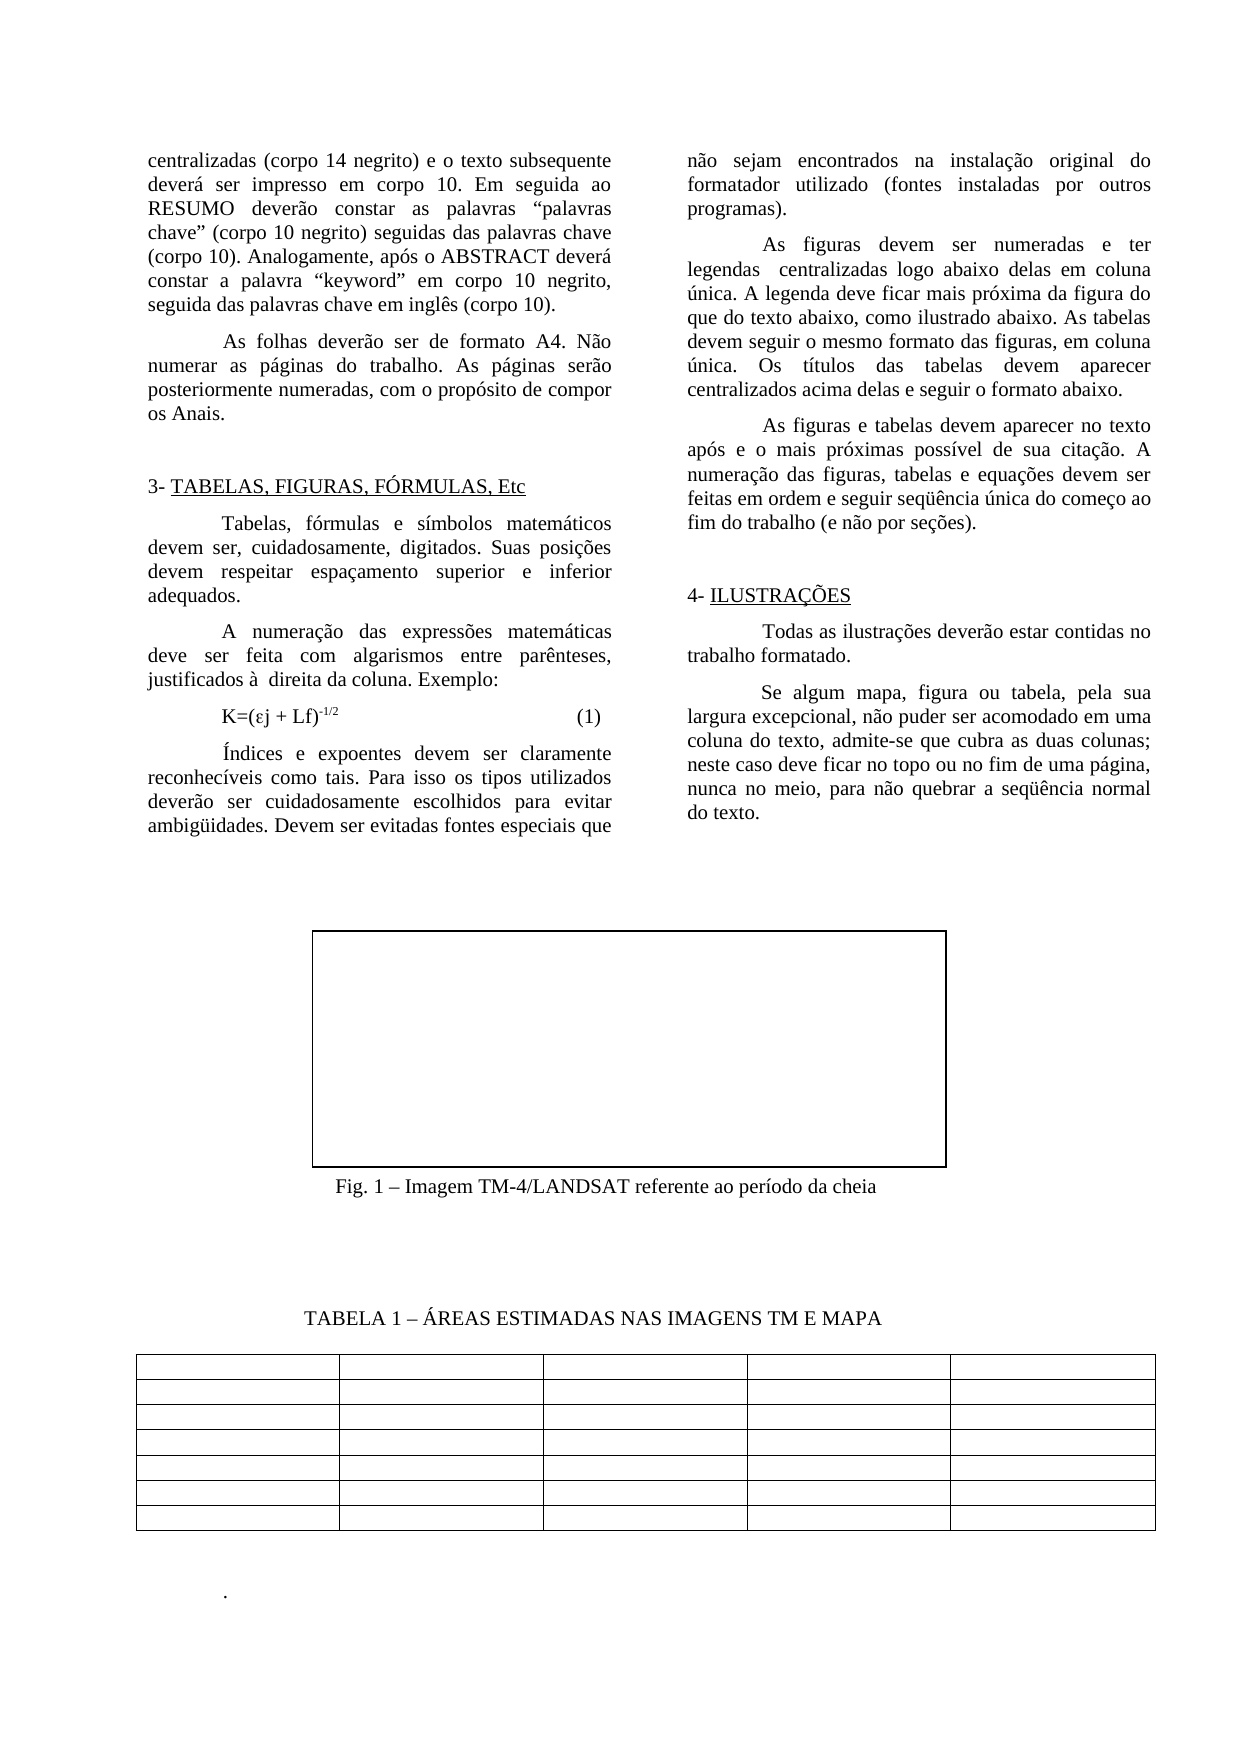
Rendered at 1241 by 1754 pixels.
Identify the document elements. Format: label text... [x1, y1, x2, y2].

table_cell [544, 1456, 747, 1479]
table_cell [137, 1481, 339, 1505]
table_cell [544, 1380, 747, 1404]
table_cell [340, 1430, 543, 1454]
table_cell [951, 1405, 1155, 1429]
text centralizadas (corpo 14 negrito) e o texto subsequente deverá ser impresso em corpo 10. Em seguida ao RESUMO deverão constar as palavras “palavras chave” (corpo 10 negrito) seguidas das palavras chave (corpo 10). Analogamente, após o ABSTRACT deverá constar a palavra “keyword” em corpo 10 negrito, seguida das palavras chave em inglês (corpo 10). [148, 148, 612, 316]
table_cell [544, 1481, 747, 1505]
text Índices e expoentes devem ser claramente reconhecíveis como tais. Para isso os tipos utilizados deverão ser cuidadosamente escolhidos para evitar ambigüidades. Devem ser evitadas fontes especiais que [148, 741, 612, 837]
table_cell [340, 1456, 543, 1479]
table_header [544, 1355, 747, 1379]
table_header [340, 1355, 543, 1379]
text A numeração das expressões matemáticas deve ser feita com algarismos entre parênteses, justificados à direita da coluna. Exemplo: [148, 619, 612, 691]
table_cell [748, 1430, 950, 1454]
table_cell [951, 1430, 1155, 1454]
text As figuras devem ser numeradas e ter legendas centralizadas logo abaixo delas em coluna única. A legenda deve ficar mais próxima da figura do que do texto abaixo, como ilustrado abaixo. As tabelas devem seguir o mesmo formato das figuras, em coluna única. Os títulos das tabelas devem aparecer centralizados acima delas e seguir o formato abaixo. [687, 232, 1152, 401]
table_cell [340, 1405, 543, 1429]
table_cell [951, 1456, 1155, 1479]
table_cell [544, 1405, 747, 1429]
table_cell [544, 1506, 747, 1530]
table_cell [748, 1481, 950, 1505]
text 3- TABELAS, FIGURAS, FÓRMULAS, Etc [148, 474, 612, 498]
text Todas as ilustrações deverão estar contidas no trabalho formatado. [687, 619, 1152, 667]
table_cell [951, 1380, 1155, 1404]
table_cell [748, 1506, 950, 1530]
text Tabelas, fórmulas e símbolos matemáticos devem ser, cuidadosamente, digitados. Suas posições devem respeitar espaçamento superior e inferior adequados. [148, 511, 612, 607]
table_cell [340, 1506, 543, 1530]
text 4- ILUSTRAÇÕES [687, 583, 1152, 607]
text Fig. 1 – Imagem TM-4/LANDSAT referente ao período da cheia [148, 1174, 1152, 1198]
table_cell [951, 1481, 1155, 1505]
table_cell [748, 1380, 950, 1404]
text K=(j + Lf)-1/2 (1) [148, 704, 612, 728]
text Se algum mapa, figura ou tabela, pela sua largura excepcional, não puder ser acomodado em uma coluna do texto, admite-se que cubra as duas colunas; neste caso deve ficar no topo ou no fim de uma página, nunca no meio, para não quebrar a seqüência normal do texto. [687, 680, 1152, 824]
table_cell [951, 1506, 1155, 1530]
table_cell [137, 1456, 339, 1479]
table_cell [340, 1380, 543, 1404]
table_header [748, 1355, 950, 1379]
table_header [951, 1355, 1155, 1379]
table_cell [748, 1405, 950, 1429]
table_cell [544, 1430, 747, 1454]
text As folhas deverão ser de formato A4. Não numerar as páginas do trabalho. As páginas serão posteriormente numeradas, com o propósito de compor os Anais. [148, 329, 612, 425]
table_cell [137, 1506, 339, 1530]
table_header [137, 1355, 339, 1379]
table_cell [748, 1456, 950, 1479]
table_cell [137, 1430, 339, 1454]
table_cell [137, 1405, 339, 1429]
text As figuras e tabelas devem aparecer no texto após e o mais próximas possível de sua citação. A numeração das figuras, tabelas e equações devem ser feitas em ordem e seguir seqüência única do começo ao fim do trabalho (e não por seções). [687, 413, 1152, 534]
table_cell [340, 1481, 543, 1505]
text TABELA 1 – ÁREAS ESTIMADAS NAS IMAGENS TM E MAPA [148, 1306, 1152, 1330]
text não sejam encontrados na instalação original do formatador utilizado (fontes instaladas por outros programas). [687, 148, 1152, 220]
text . [148, 1579, 612, 1603]
table_cell [137, 1380, 339, 1404]
